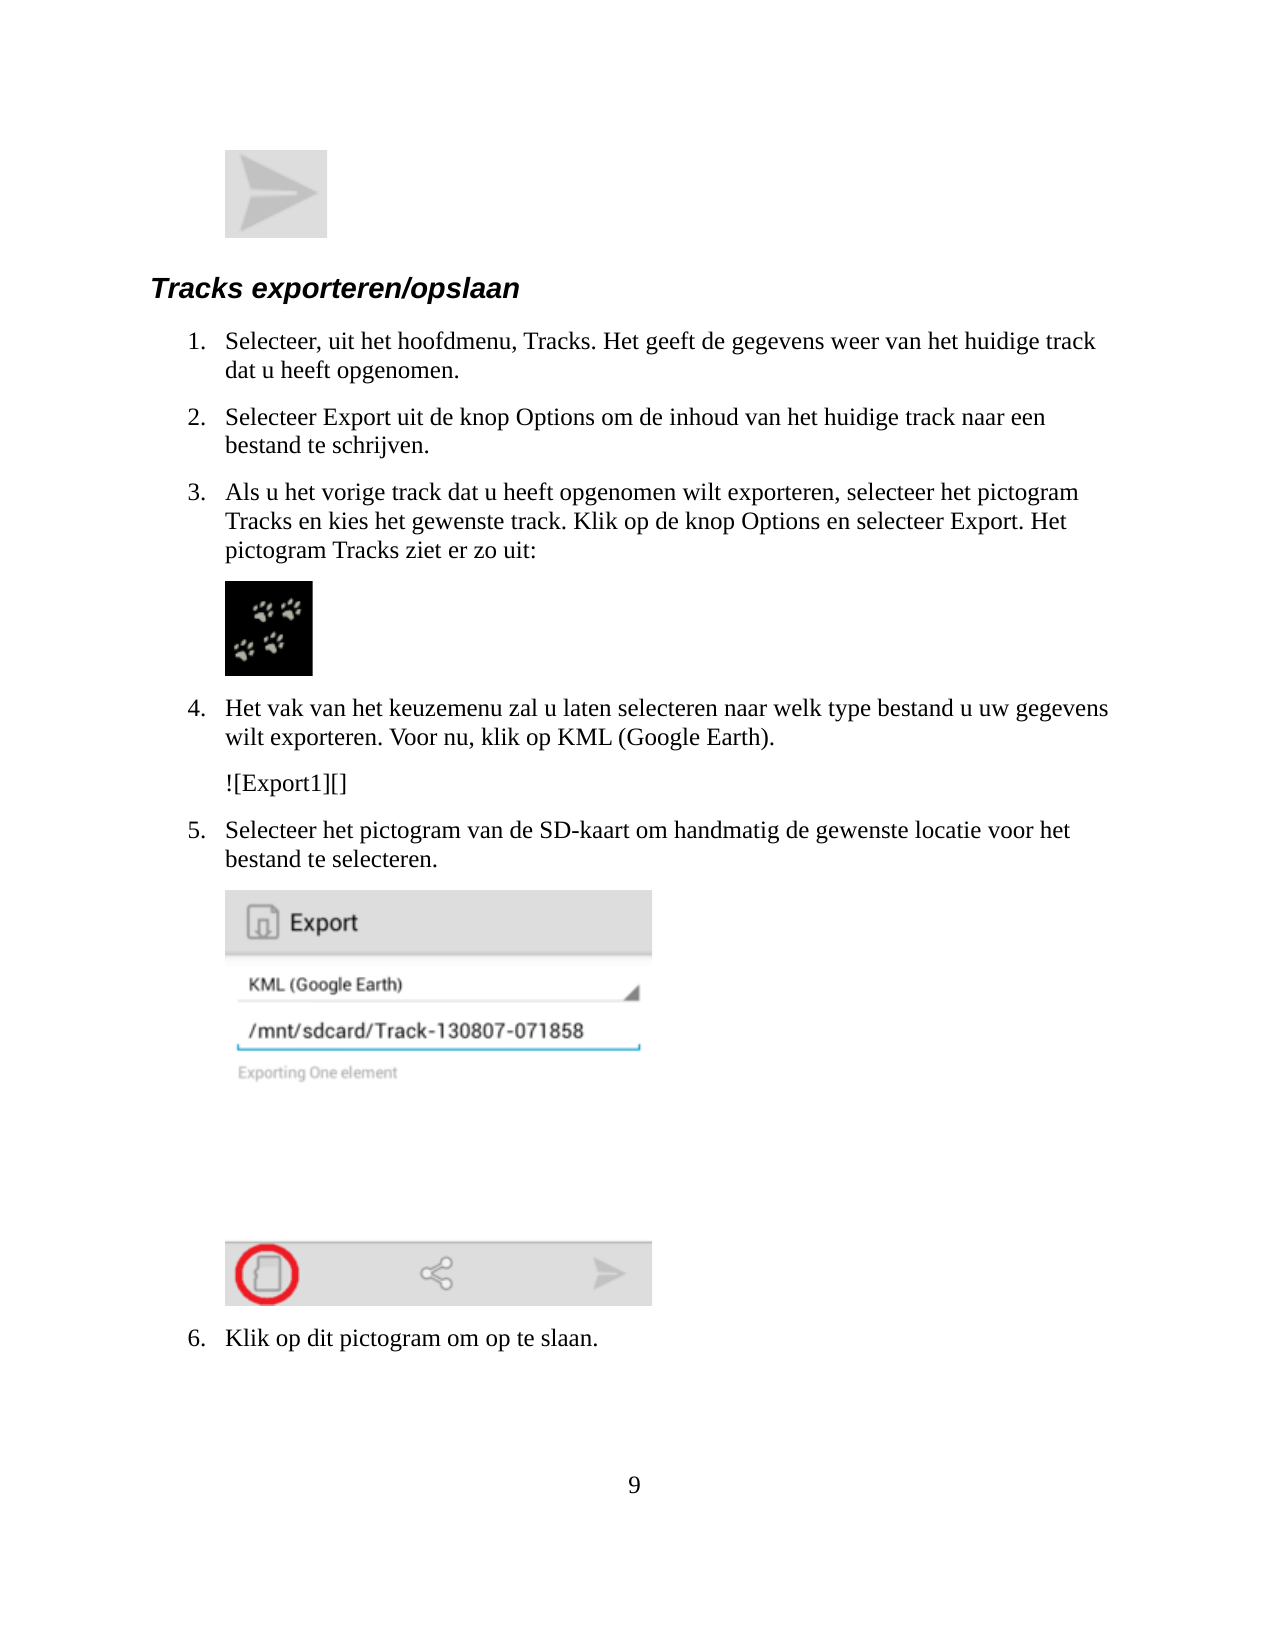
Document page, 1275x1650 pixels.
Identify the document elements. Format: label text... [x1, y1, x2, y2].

subtitle Tracks exporteren/opslaan [150, 271, 1125, 305]
list ![Export1][] [187, 768, 1125, 797]
picture [225, 581, 313, 676]
list Selecteer Export uit de knop Options om de inhoud van het huidige track naar een bestand te schrijven. [187, 402, 1125, 459]
list Klik op dit pictogram om op te slaan. [187, 1323, 1125, 1352]
list Als u het vorige track dat u heeft opgenomen wilt exporteren, selecteer het pictogram Tracks en kies het gewenste track. Klik op de knop Options en selecteer Export. Het pictogram Tracks ziet er zo uit: [187, 477, 1125, 563]
picture [225, 150, 328, 238]
list Selecteer het pictogram van de SD-kaart om handmatig de gewenste locatie voor het bestand te selecteren. [187, 815, 1125, 873]
list Selecteer, uit het hoofdmenu, Tracks. Het geeft de gegevens weer van het huidige track dat u heeft opgenomen. [187, 326, 1125, 384]
picture [225, 890, 653, 1306]
list Het vak van het keuzemenu zal u laten selecteren naar welk type bestand u uw gegevens wilt exporteren. Voor nu, klik op KML (Google Earth). [187, 693, 1125, 751]
